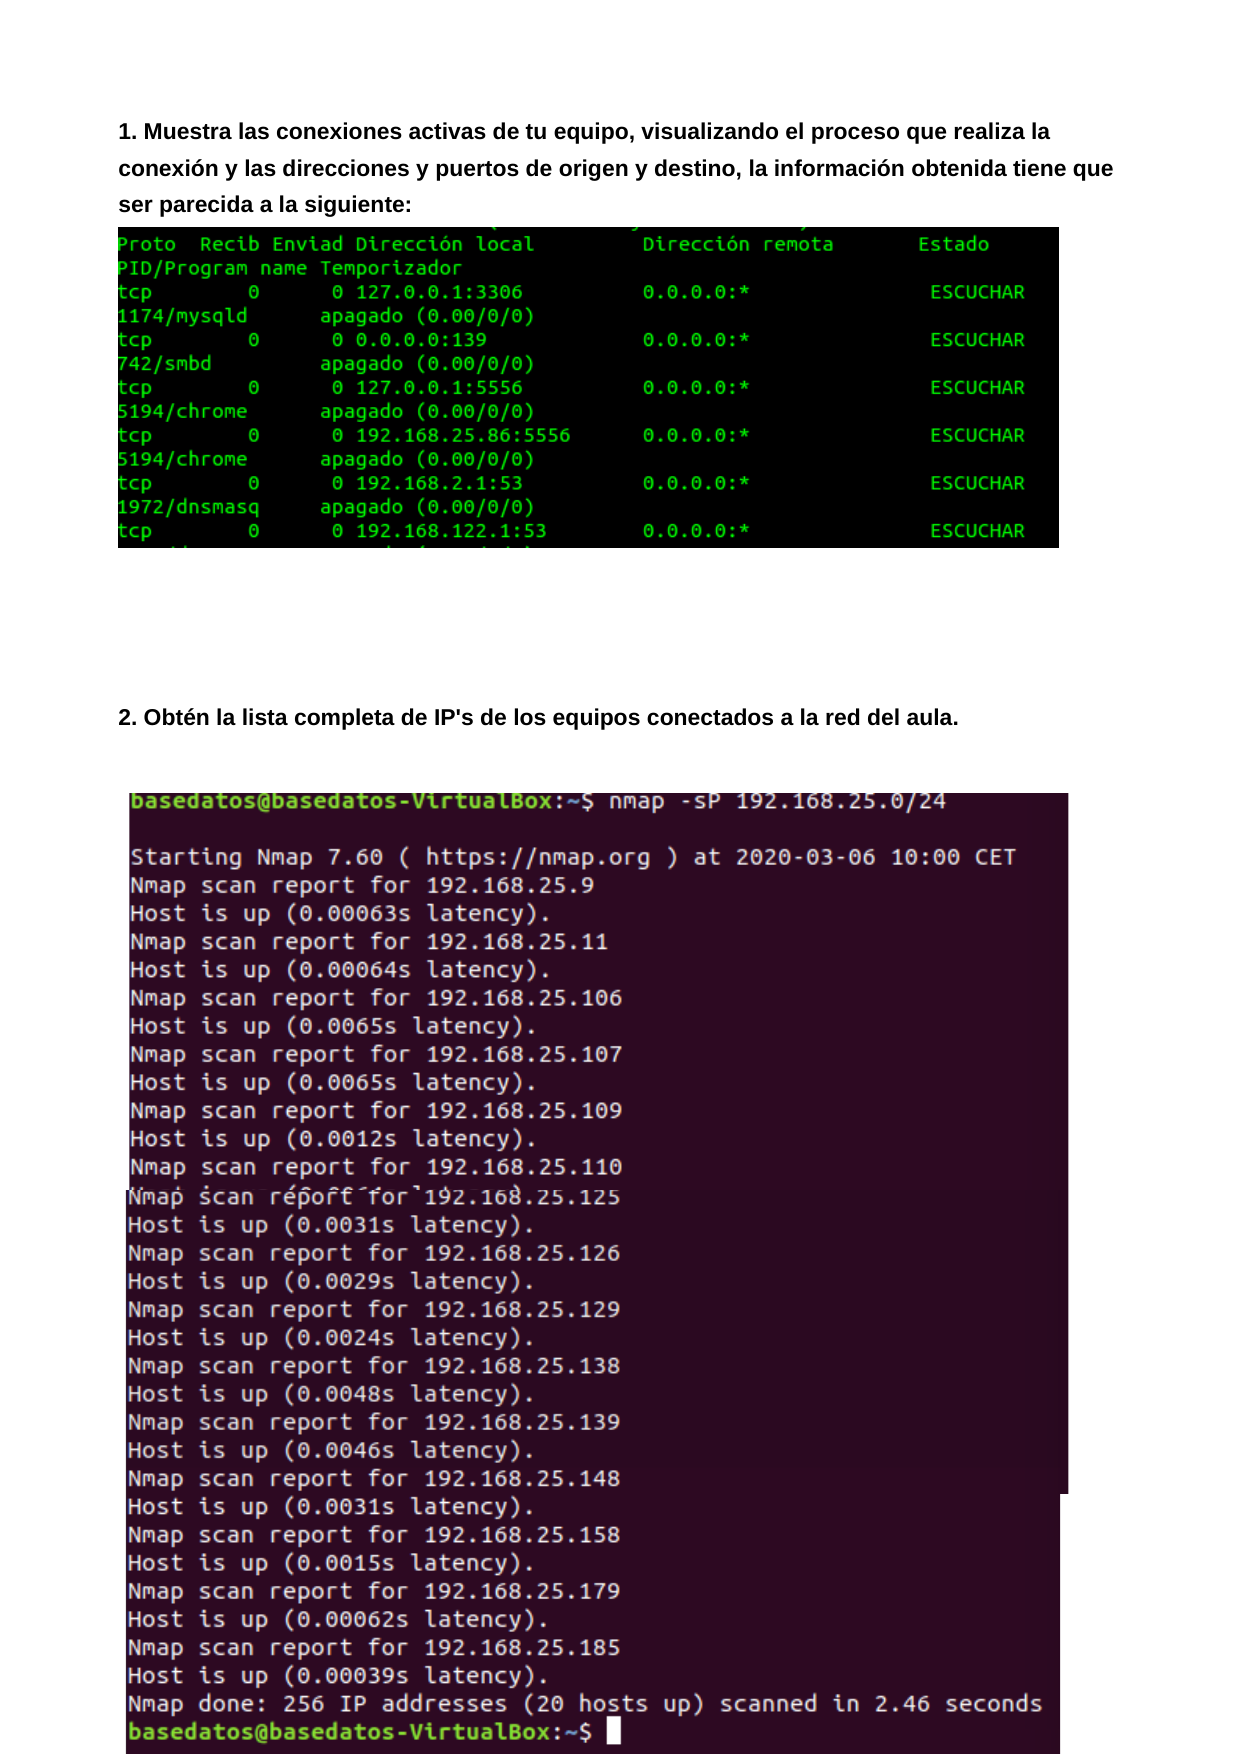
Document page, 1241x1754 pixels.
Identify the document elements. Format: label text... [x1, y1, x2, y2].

text 1. Muestra las conexiones activas de tu equipo, visualizando el proceso que realiza la conexión y las direcciones y puertos de origen y destino, la información obtenida tiene que ser parecida a la siguiente: [118, 118, 1122, 217]
picture [118, 227, 1059, 548]
text 2. Obtén la lista completa de IP's de los equipos conectados a la red del aula. [118, 704, 1122, 730]
picture [125, 793, 1069, 1754]
